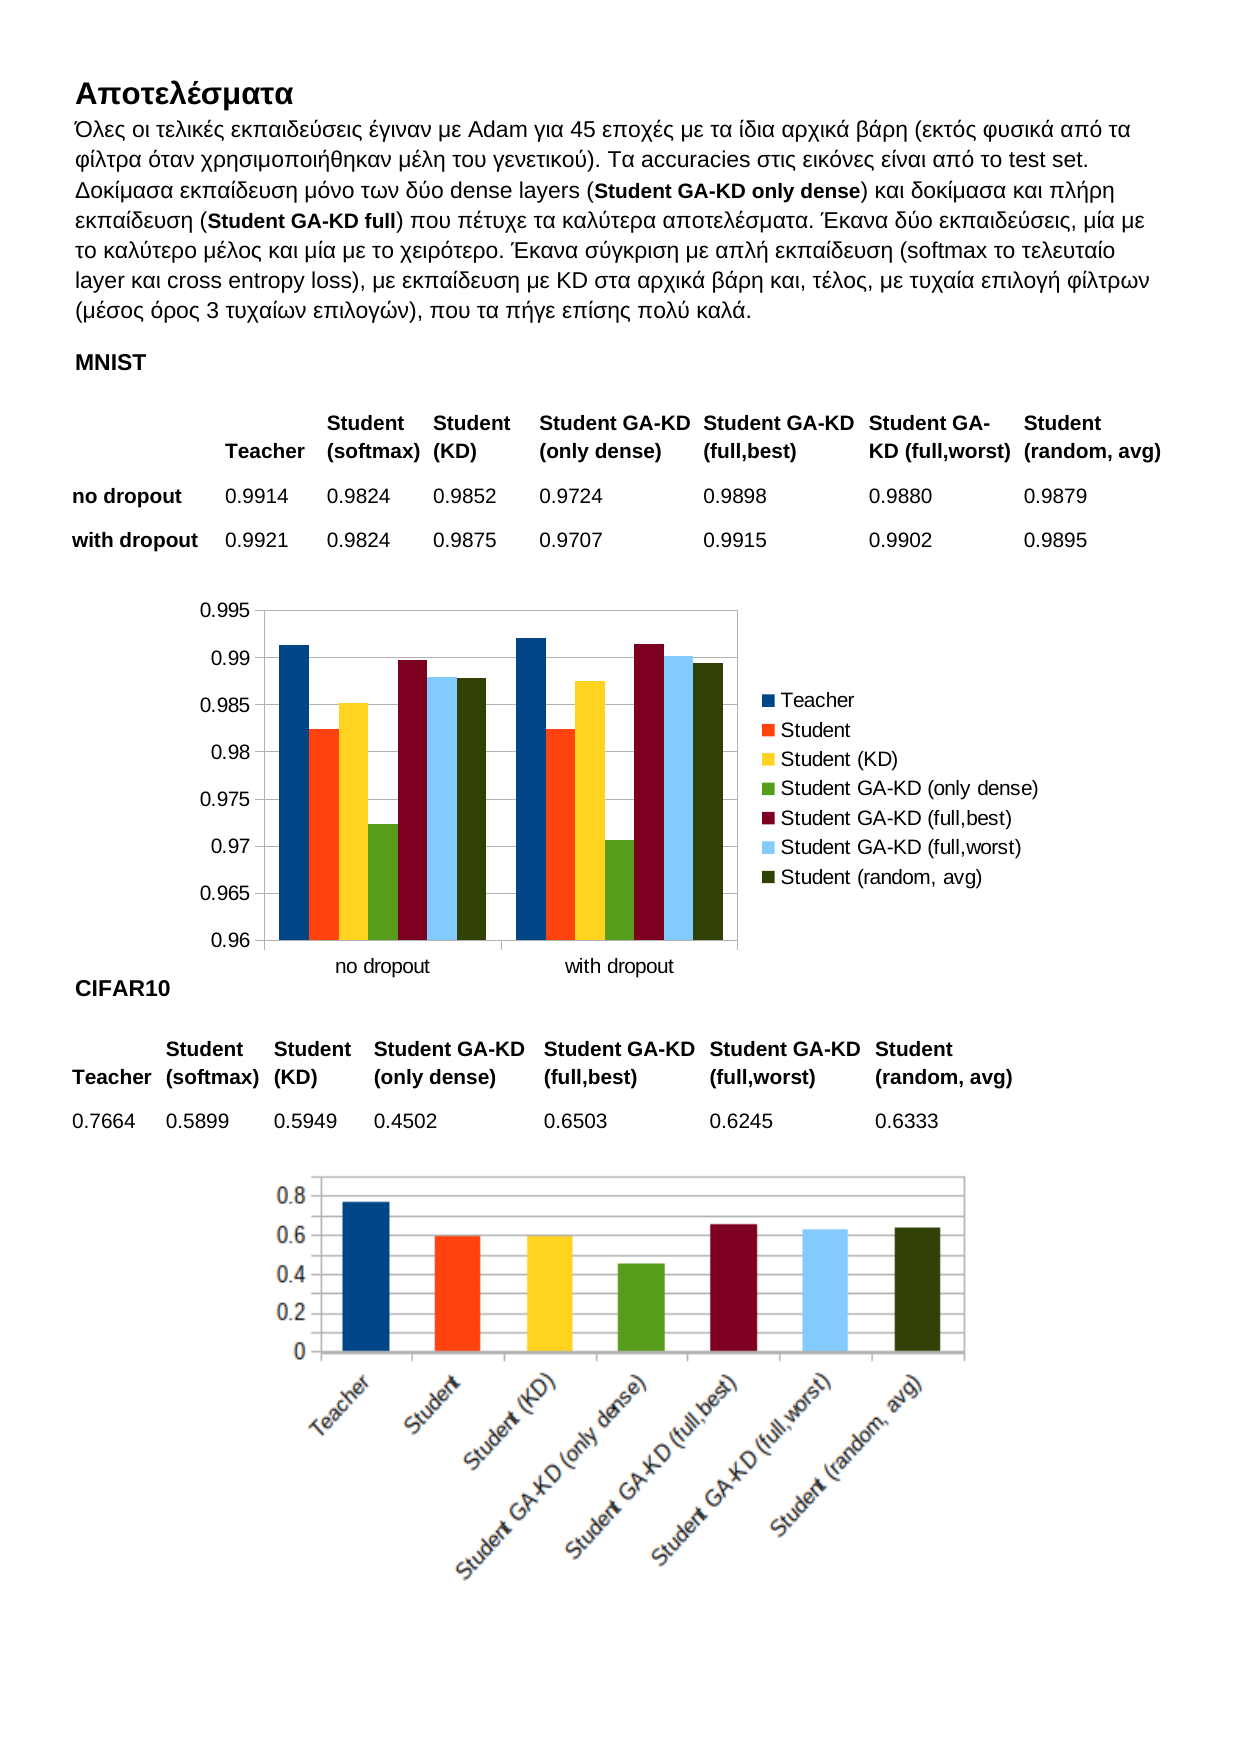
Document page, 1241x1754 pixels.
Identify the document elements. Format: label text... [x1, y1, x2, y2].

text CIFAR10 [75, 974, 1165, 1001]
subtitle Αποτελέσματα [75, 75, 1165, 111]
table_cell 0.9852 [430, 484, 536, 528]
table_header Teacher [69, 1026, 162, 1109]
table_cell 0.9707 [536, 528, 700, 573]
text MNIST [75, 348, 1165, 375]
table_cell 0.6503 [541, 1109, 706, 1154]
table_cell 0.5899 [163, 1109, 270, 1154]
table_header Student (softmax) [163, 1026, 270, 1109]
table_header Student GA-KD (only dense) [536, 400, 700, 483]
table_cell 0.9915 [700, 528, 866, 573]
table_cell 0.6245 [706, 1109, 872, 1154]
table_header Student (random, avg) [1020, 400, 1173, 483]
table_cell 0.9902 [866, 528, 1020, 573]
table_cell 0.9895 [1020, 528, 1173, 573]
table_cell 0.9824 [324, 528, 430, 573]
table_header Student GA-KD (only dense) [370, 1026, 541, 1109]
table_header Student GA-KD (full,best) [541, 1026, 706, 1109]
table_cell 0.9880 [866, 484, 1020, 528]
table_cell 0.9879 [1020, 484, 1173, 528]
table_cell 0.9898 [700, 484, 866, 528]
table_cell 0.9921 [222, 528, 323, 573]
table_header Student (KD) [430, 400, 536, 483]
table_cell 0.6333 [872, 1109, 1037, 1154]
text Όλες οι τελικές εκπαιδεύσεις έγιναν με Adam για 45 εποχές με τα ίδια αρχικά βάρη (εκτός φυσικά από τα φίλτρα όταν χρησιμοποιήθηκαν μέλη του γενετικού). Τα accuracies στις εικόνες είναι από το test set. Δοκίμασα εκπαίδευση μόνο των δύο dense layers (Student GA-KD only dense) και δοκίμασα και πλήρη εκπαίδευση (Student GA-KD full) που πέτυχε τα καλύτερα αποτελέσματα. Έκανα δύο εκπαιδεύσεις, μία με το καλύτερο μέλος και μία με το χειρότερο. Έκανα σύγκριση με απλή εκπαίδευση (softmax το τελευταίο layer και cross entropy loss), με εκπαίδευση με KD στα αρχικά βάρη και, τέλος, με τυχαία επιλογή φίλτρων (μέσος όρος 3 τυχαίων επιλογών), που τα πήγε επίσης πολύ καλά. [75, 116, 1165, 324]
table_cell 0.9875 [430, 528, 536, 573]
table_header Student (random, avg) [872, 1026, 1037, 1109]
table_cell 0.7664 [69, 1109, 162, 1154]
table_header Student (KD) [270, 1026, 370, 1109]
table_cell 0.9914 [222, 484, 323, 528]
table_cell 0.4502 [370, 1109, 541, 1154]
table_header Student (softmax) [324, 400, 430, 483]
picture [263, 1168, 978, 1608]
table_cell 0.5949 [270, 1109, 370, 1154]
table_header Student GA-KD (full,worst) [866, 400, 1020, 483]
table_header Student GA-KD (full,worst) [706, 1026, 872, 1109]
table_cell no dropout [69, 484, 222, 528]
table_cell with dropout [69, 528, 222, 573]
table_header Teacher [222, 400, 323, 483]
table_header [69, 400, 222, 483]
table_header Student GA-KD (full,best) [700, 400, 866, 483]
table_cell 0.9824 [324, 484, 430, 528]
table_cell 0.9724 [536, 484, 700, 528]
